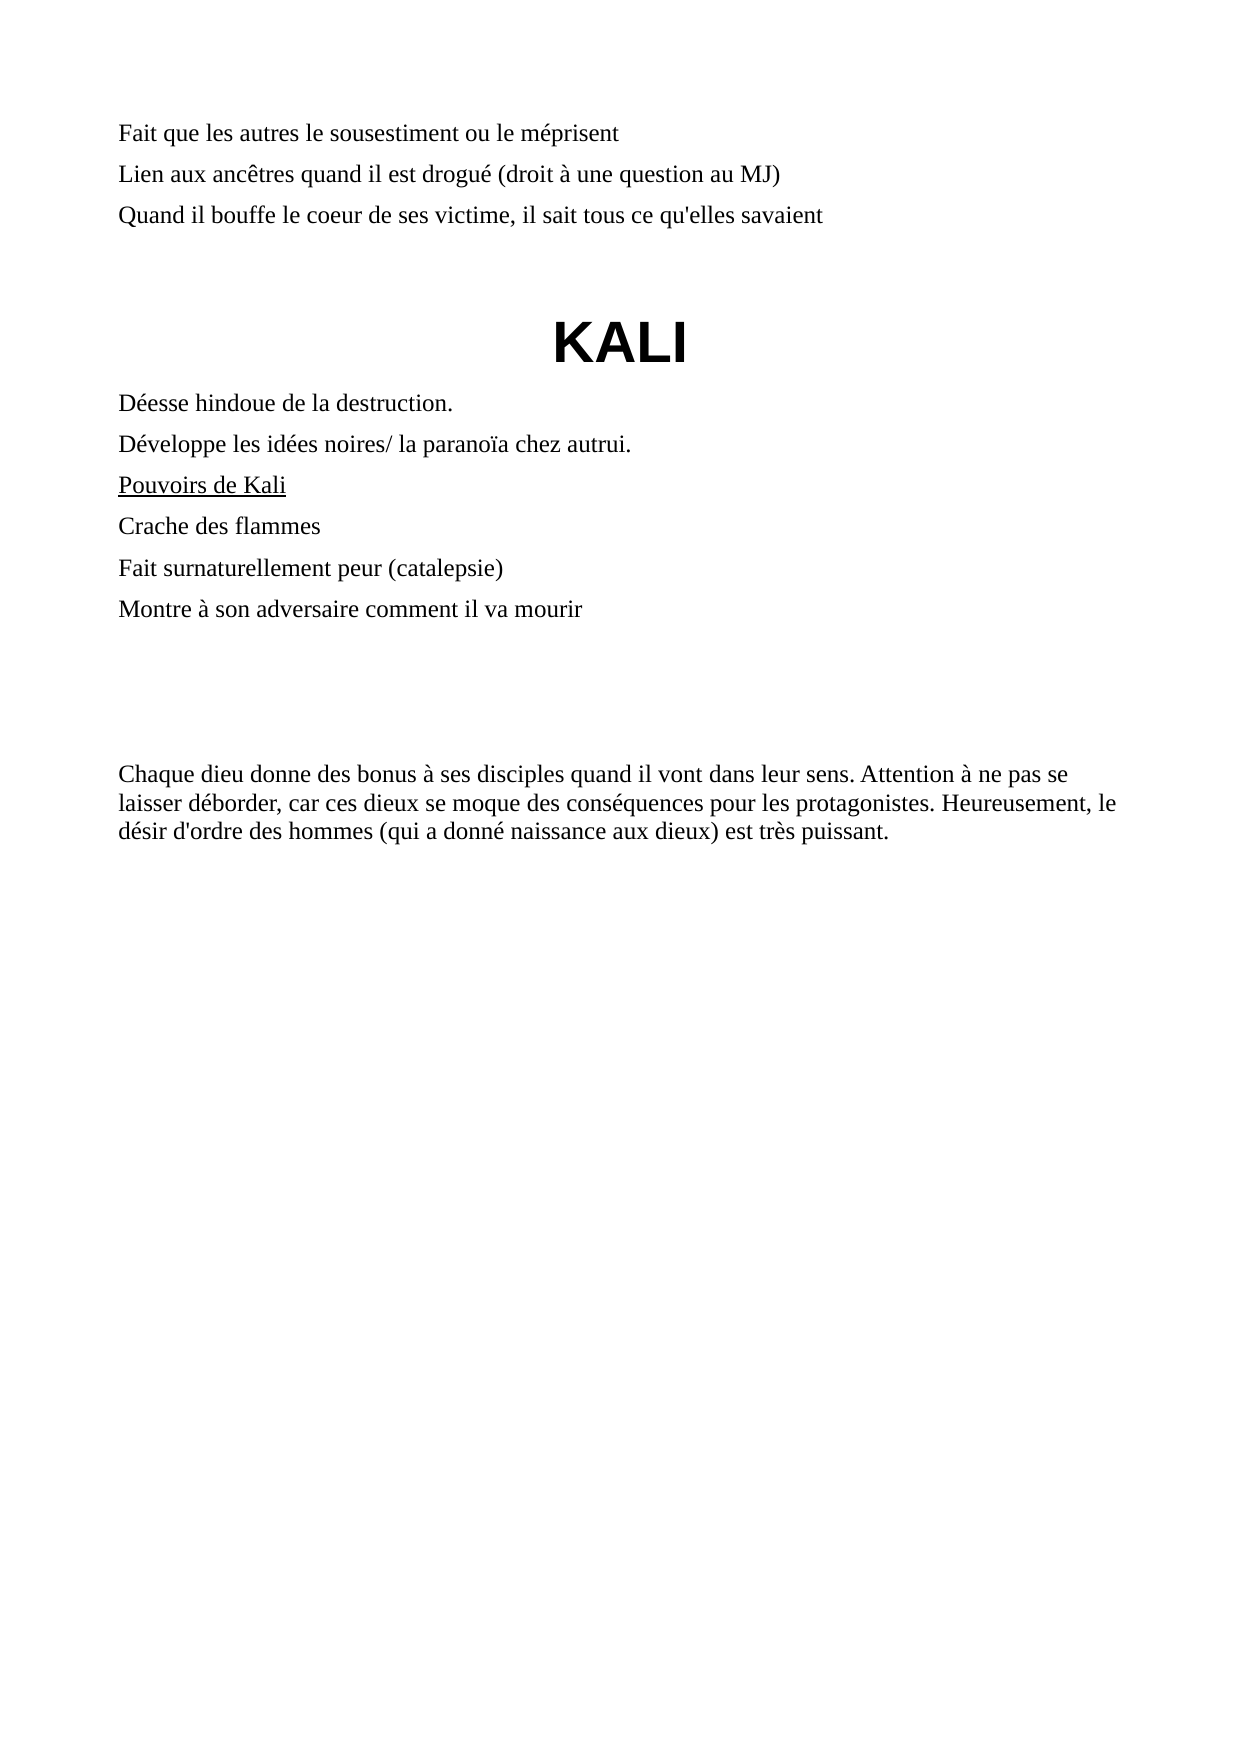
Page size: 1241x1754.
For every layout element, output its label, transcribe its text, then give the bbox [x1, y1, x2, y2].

text Fait surnaturellement peur (catalepsie) [118, 553, 1122, 581]
title KALI [118, 308, 1122, 375]
text Développe les idées noires/ la paranoïa chez autrui. [118, 429, 1122, 458]
text Quand il bouffe le coeur de ses victime, il sait tous ce qu'elles savaient [118, 201, 1122, 229]
text Lien aux ancêtres quand il est drogué (droit à une question au MJ) [118, 159, 1122, 188]
text Fait que les autres le sousestiment ou le méprisent [118, 118, 1122, 147]
text Montre à son adversaire comment il va mourir [118, 594, 1122, 623]
text Crache des flammes [118, 511, 1122, 540]
text Chaque dieu donne des bonus à ses disciples quand il vont dans leur sens. Attention à ne pas se laisser déborder, car ces dieux se moque des conséquences pour les protagonistes. Heureusement, le désir d'ordre des hommes (qui a donné naissance aux dieux) est très puissant. [118, 759, 1122, 845]
text Pouvoirs de Kali [118, 470, 1122, 499]
text Déesse hindoue de la destruction. [118, 388, 1122, 416]
